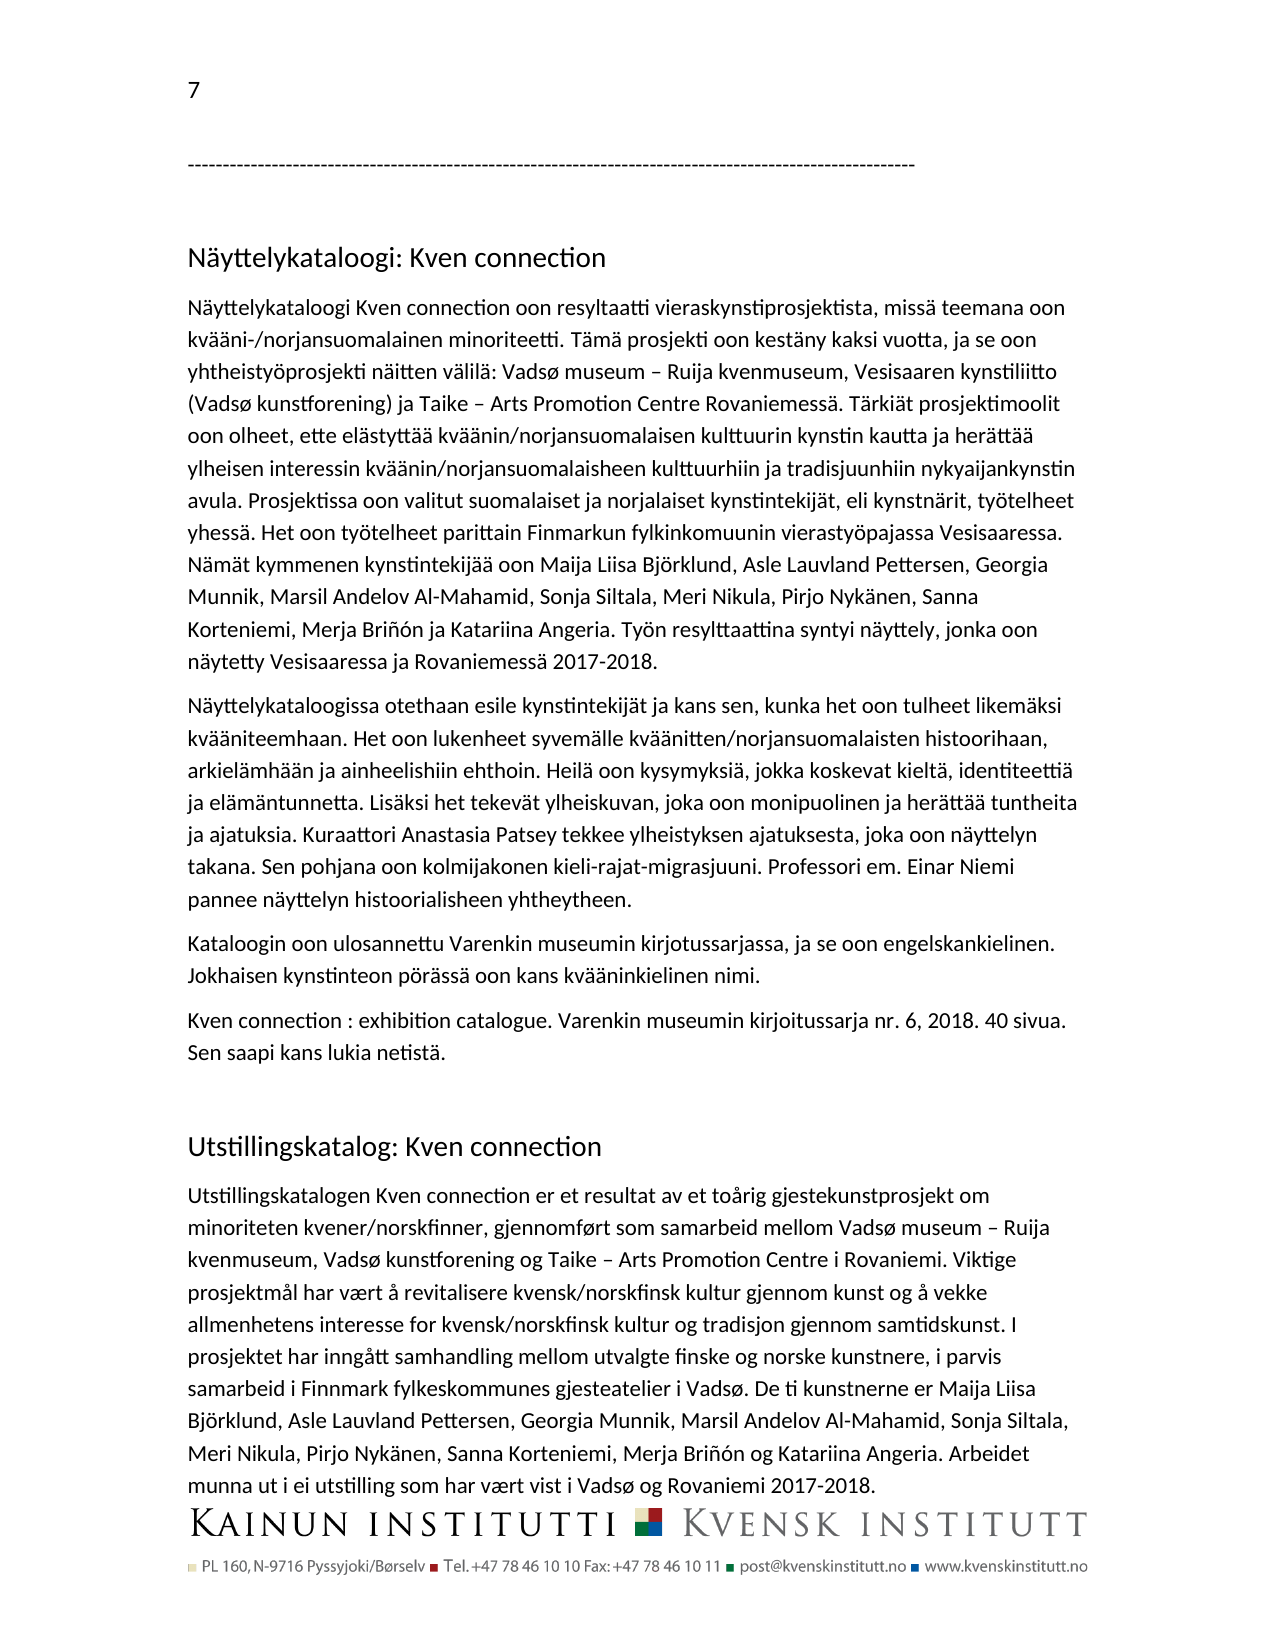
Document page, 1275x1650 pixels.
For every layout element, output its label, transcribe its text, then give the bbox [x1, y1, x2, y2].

text Utstillingskatalog: Kven connection [187, 1128, 1087, 1163]
picture [187, 1508, 1088, 1577]
text Utstillingskatalogen Kven connection er et resultat av et toårig gjestekunstprosjekt om minoriteten kvener/norskfinner, gjennomført som samarbeid mellom Vadsø museum – Ruija kvenmuseum, Vadsø kunstforening og Taike – Arts Promotion Centre i Rovaniemi. Viktige prosjektmål har vært å revitalisere kvensk/norskfinsk kultur gjennom kunst og å vekke allmenhetens interesse for kvensk/norskfinsk kultur og tradisjon gjennom samtidskunst. I prosjektet har inngått samhandling mellom utvalgte finske og norske kunstnere, i parvis samarbeid i Finnmark fylkeskommunes gjesteatelier i Vadsø. De ti kunstnerne er Maija Liisa Björklund, Asle Lauvland Pettersen, Georgia Munnik, Marsil Andelov Al-Mahamid, Sonja Siltala, Meri Nikula, Pirjo Nykänen, Sanna Korteniemi, Merja Briñón og Katariina Angeria. Arbeidet munna ut i ei utstilling som har vært vist i Vadsø og Rovaniemi 2017-2018. [187, 1181, 1087, 1499]
text Näyttelykataloogi Kven connection oon resyltaatti vieraskynstiprosjektista, missä teemana oon kvääni-/norjansuomalainen minoriteetti. Tämä prosjekti oon kestäny kaksi vuotta, ja se oon yhtheistyöprosjekti näitten välilä: Vadsø museum – Ruija kvenmuseum, Vesisaaren kynstiliitto (Vadsø kunstforening) ja Taike – Arts Promotion Centre Rovaniemessä. Tärkiät prosjektimoolit oon olheet, ette elästyttää kväänin/norjansuomalaisen kulttuurin kynstin kautta ja herättää ylheisen interessin kväänin/norjansuomalaisheen kulttuurhiin ja tradisjuunhiin nykyaijankynstin avula. Prosjektissa oon valitut suomalaiset ja norjalaiset kynstintekijät, eli kynstnärit, työtelheet yhessä. Het oon työtelheet parittain Finmarkun fylkinkomuunin vierastyöpajassa Vesisaaressa. Nämät kymmenen kynstintekijää oon Maija Liisa Björklund, Asle Lauvland Pettersen, Georgia Munnik, Marsil Andelov Al-Mahamid, Sonja Siltala, Meri Nikula, Pirjo Nykänen, Sanna Korteniemi, Merja Briñón ja Katariina Angeria. Työn resylttaattina syntyi näyttely, jonka oon näytetty Vesisaaressa ja Rovaniemessä 2017-2018. [187, 293, 1087, 675]
text Näyttelykataloogissa otethaan esile kynstintekijät ja kans sen, kunka het oon tulheet likemäksi kvääniteemhaan. Het oon lukenheet syvemälle kväänitten/norjansuomalaisten histoorihaan, arkielämhään ja ainheelishiin ehthoin. Heilä oon kysymyksiä, jokka koskevat kieltä, identiteettiä ja elämäntunnetta. Lisäksi het tekevät ylheiskuvan, joka oon monipuolinen ja herättää tuntheita ja ajatuksia. Kuraattori Anastasia Patsey tekkee ylheistyksen ajatuksesta, joka oon näyttelyn takana. Sen pohjana oon kolmijakonen kieli-rajat-migrasjuuni. Professori em. Einar Niemi pannee näyttelyn histoorialisheen yhtheytheen. [187, 692, 1087, 913]
text Näyttelykataloogi: Kven connection [187, 239, 1087, 275]
text -------------------------------------------------------------------------------------------------------- [187, 150, 1087, 178]
text Kataloogin oon ulosannettu Varenkin museumin kirjotussarjassa, ja se oon engelskankielinen. Jokhaisen kynstinteon pörässä oon kans kvääninkielinen nimi. [187, 929, 1087, 989]
text Kven connection : exhibition catalogue. Varenkin museumin kirjoitussarja nr. 6, 2018. 40 sivua. Sen saapi kans lukia netistä. [187, 1006, 1087, 1066]
